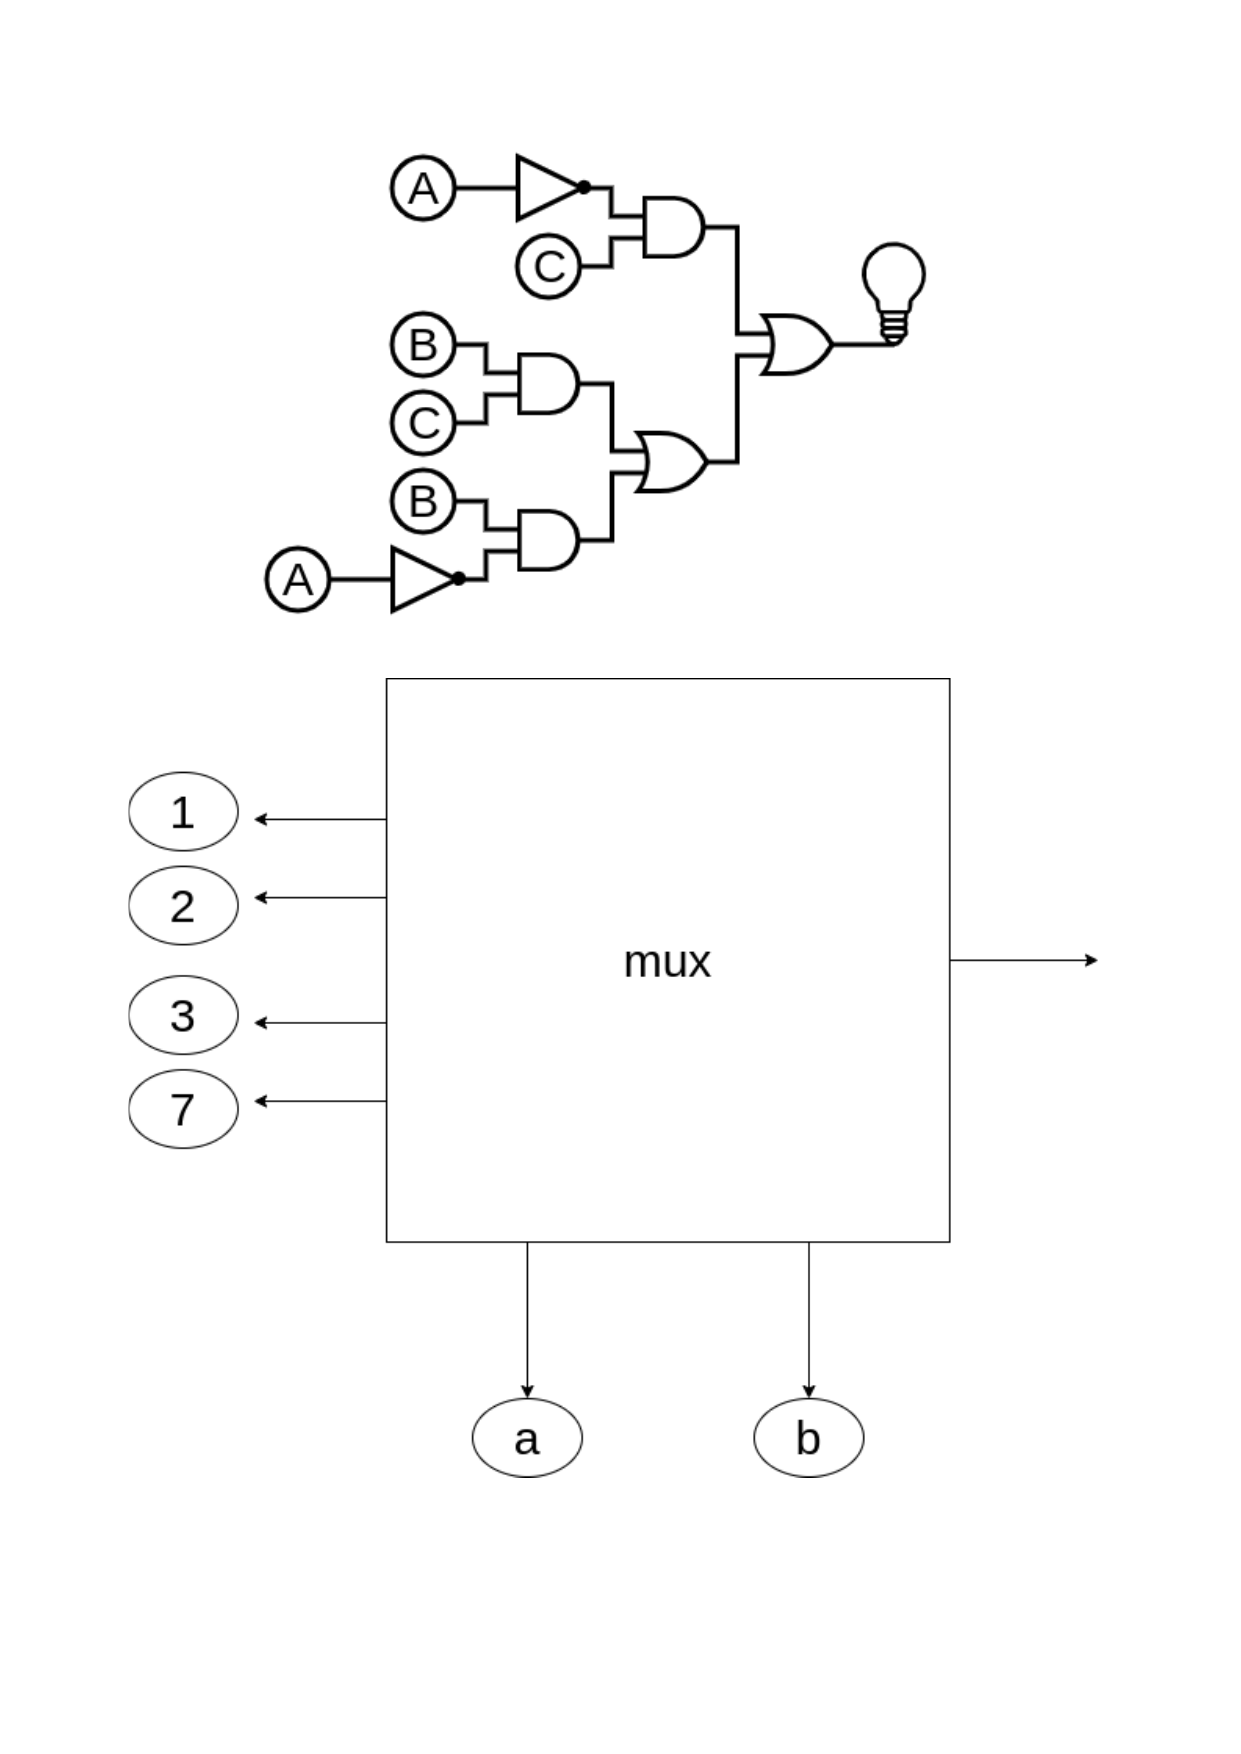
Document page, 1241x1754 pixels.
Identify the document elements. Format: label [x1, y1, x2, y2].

picture [128, 678, 1112, 1478]
picture [221, 71, 1003, 658]
